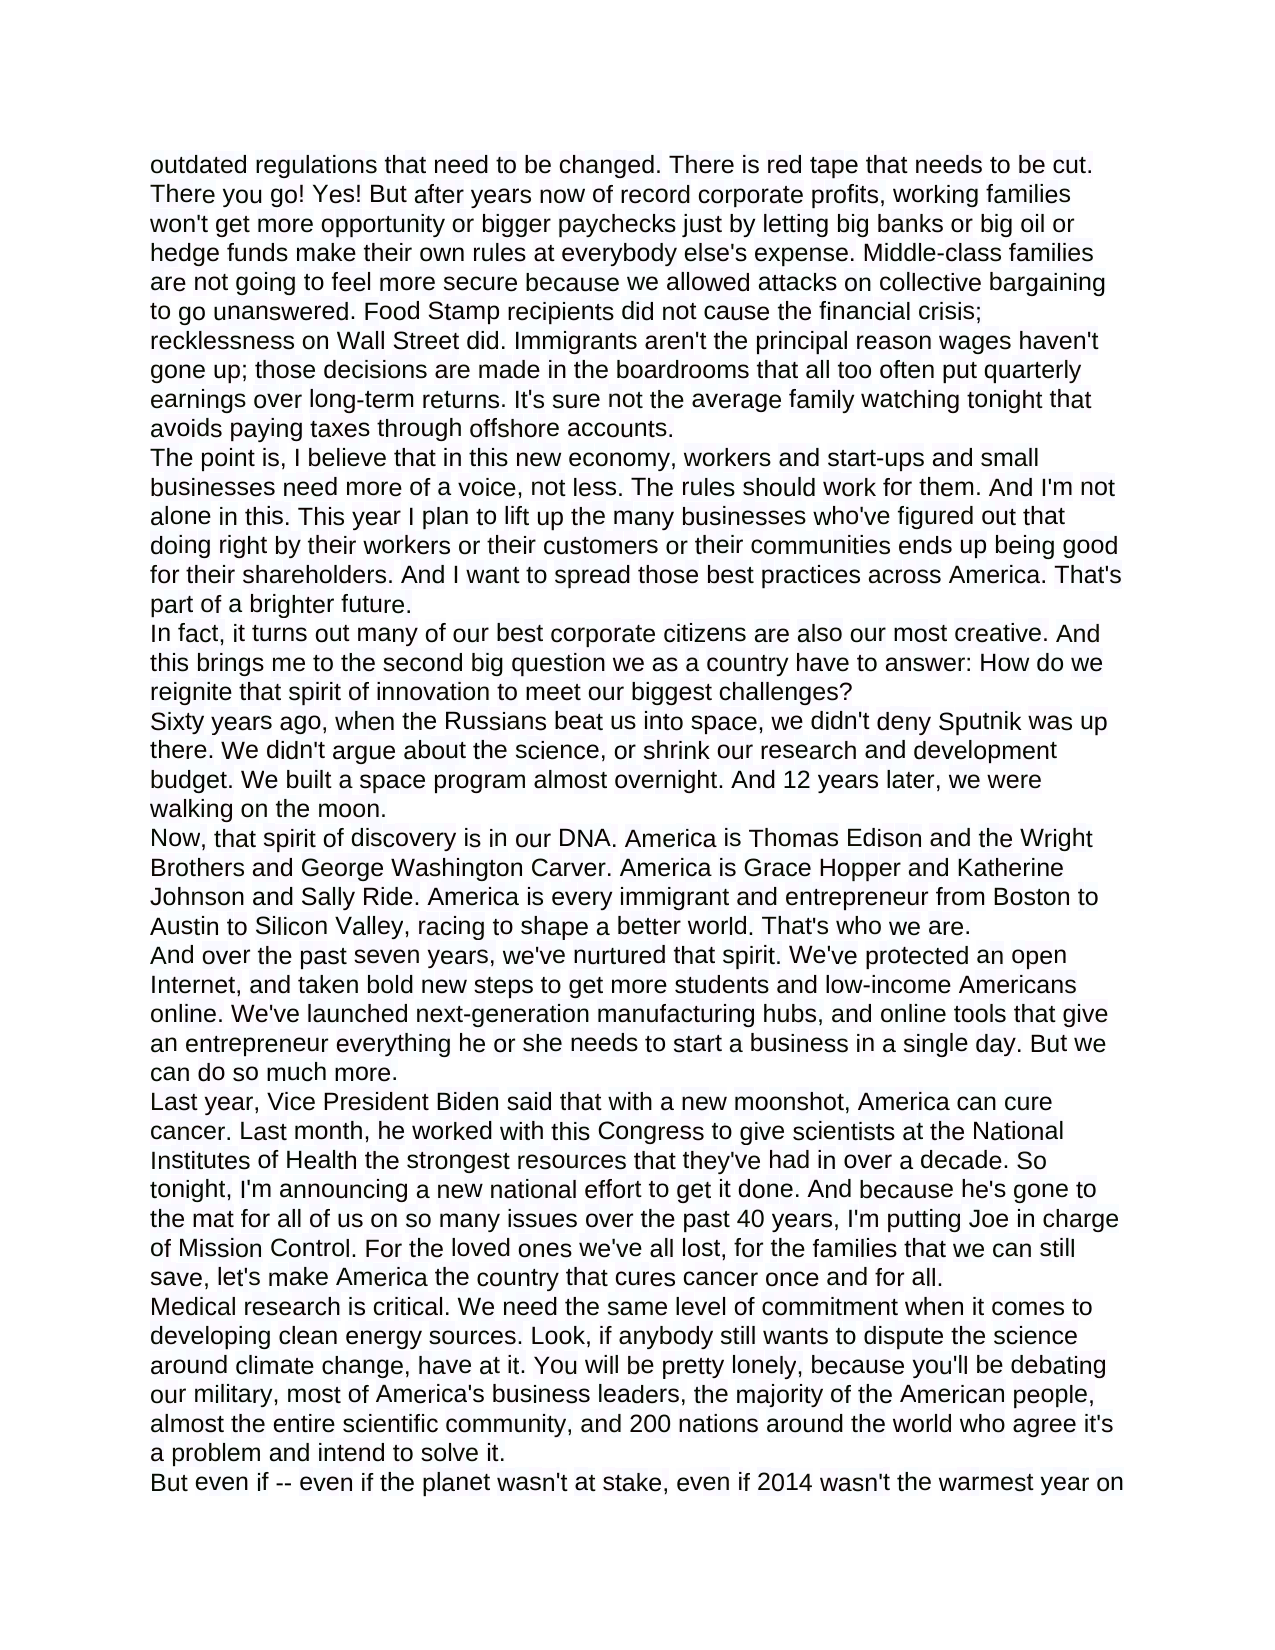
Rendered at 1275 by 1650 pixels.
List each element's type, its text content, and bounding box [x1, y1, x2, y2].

text I believe a thriving private sector is the lifeblood of our economy. I think there are outdated regulations that need to be changed. There is red tape that needs to be cut. There you go! Yes! But after years now of record corporate profits, working families won't get more opportunity or bigger paychecks just by letting big banks or big oil or hedge funds make their own rules at everybody else's expense. Middle-class families are not going to feel more secure because we allowed attacks on collective bargaining to go unanswered. Food Stamp recipients did not cause the financial crisis; recklessness on Wall Street did. Immigrants aren't the principal reason wages haven't gone up; those decisions are made in the boardrooms that all too often put quarterly earnings over long-term returns. It's sure not the average family watching tonight that avoids paying taxes through offshore accounts. [150, 150, 1125, 443]
text In fact, it turns out many of our best corporate citizens are also our most creative. And this brings me to the second big question we as a country have to answer: How do we reignite that spirit of innovation to meet our biggest challenges? [843, 618, 1125, 706]
text Now, that spirit of discovery is in our DNA. America is Thomas Edison and the Wright Brothers and George Washington Carver. America is Grace Hopper and Katherine Johnson and Sally Ride. America is every immigrant and entrepreneur from Boston to Austin to Silicon Valley, racing to shape a better world. That's who we are. [150, 823, 1125, 940]
text Sixty years ago, when the Russians beat us into space, we didn't deny Sputnik was up there. We didn't argue about the science, or shrink our research and development budget. We built a space program almost overnight. And 12 years later, we were walking on the moon. [268, 706, 1125, 823]
text Medical research is critical. We need the same level of commitment when it comes to developing clean energy sources. Look, if anybody still wants to dispute the science around climate change, have at it. You will be pretty lonely, because you'll be debating our military, most of America's business leaders, the majority of the American people, almost the entire scientific community, and 200 nations around the world who agree it's a problem and intend to solve it. [505, 1292, 1125, 1467]
text And over the past seven years, we've nurtured that spirit. We've protected an open Internet, and taken bold new steps to get more students and low-income Americans online. We've launched next-generation manufacturing hubs, and online tools that give an entrepreneur everything he or she needs to start a business in a single day. But we can do so much more. [150, 940, 1125, 1087]
text The point is, I believe that in this new economy, workers and start-ups and small businesses need more of a voice, not less. The rules should work for them. And I'm not alone in this. This year I plan to lift up the many businesses who've figured out that doing right by their workers or their customers or their communities ends up being good for their shareholders. And I want to spread those best practices across America. That's part of a brighter future. [383, 443, 1125, 618]
text Last year, Vice President Biden said that with a new moonshot, America can cure cancer. Last month, he worked with this Congress to give scientists at the National Institutes of Health the strongest resources that they've had in over a decade. So tonight, I'm announcing a new national effort to get it done. And because he's gone to the mat for all of us on so many issues over the past 40 years, I'm putting Joe in charge of Mission Control. For the loved ones we've all lost, for the families that we can still save, let's make America the country that cures cancer once and for all. [150, 1087, 1125, 1292]
